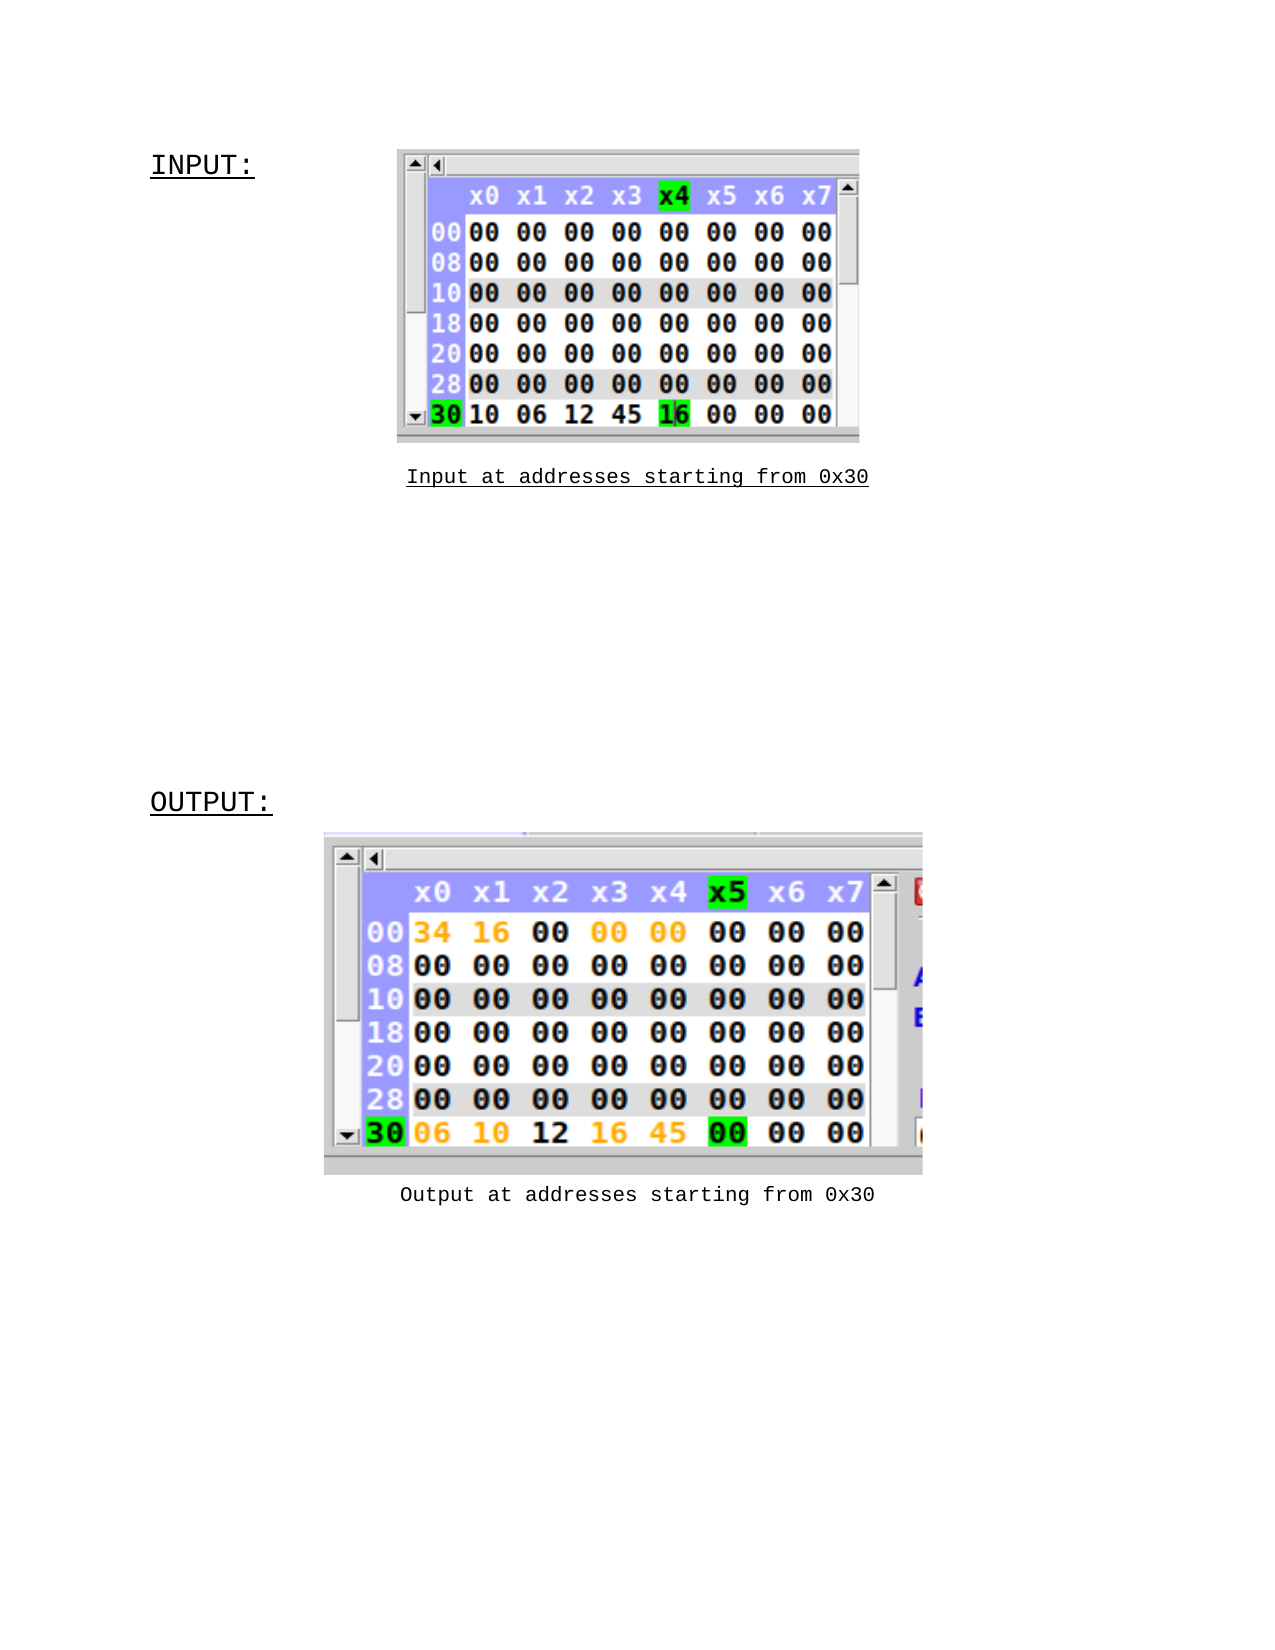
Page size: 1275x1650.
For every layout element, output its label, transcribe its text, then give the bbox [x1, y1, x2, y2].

picture [396, 149, 860, 443]
subtitle [860, 150, 1125, 183]
subtitle Output at addresses starting from 0x30 [150, 1184, 1125, 1208]
subtitle Input at addresses starting from 0x30 [150, 466, 1125, 490]
subtitle INPUT: [150, 150, 396, 183]
picture [323, 832, 923, 1175]
subtitle OUTPUT: [150, 787, 1125, 820]
